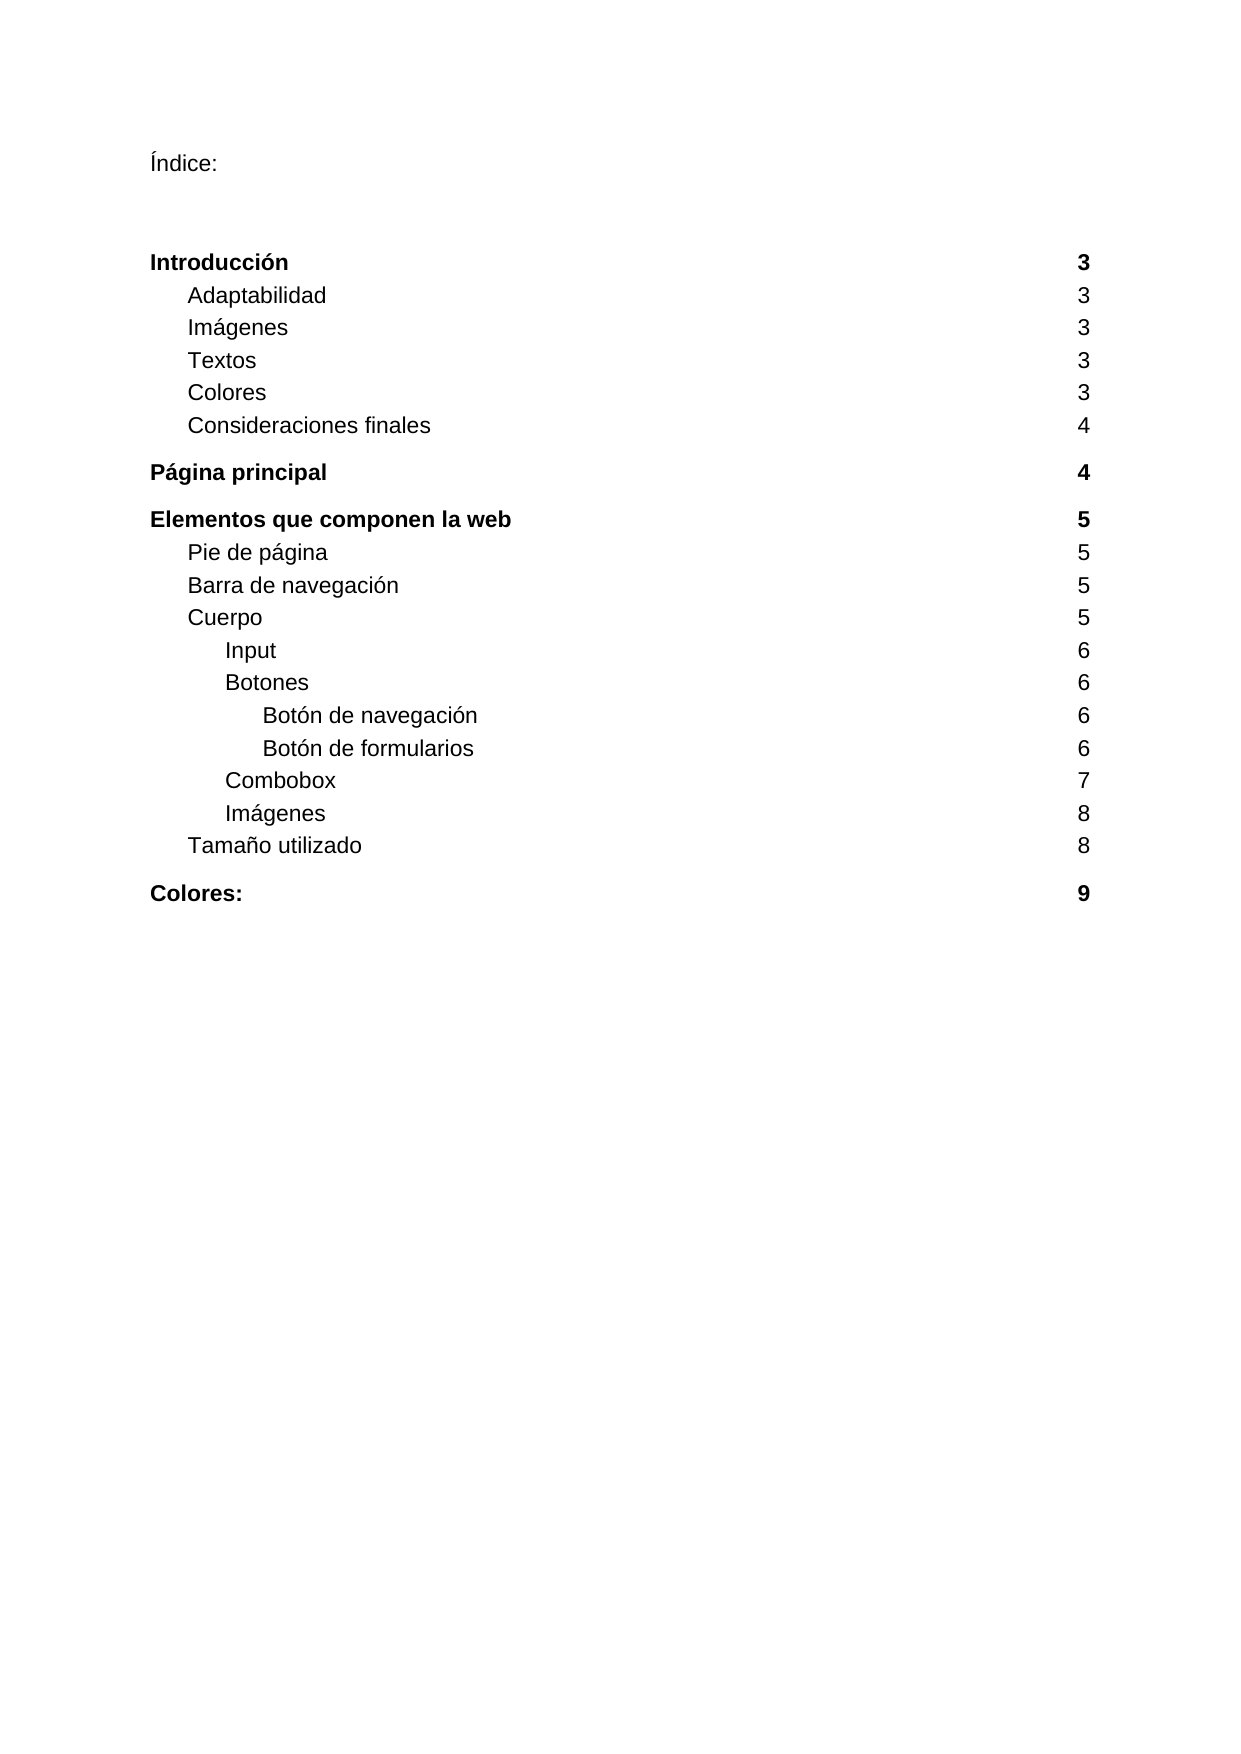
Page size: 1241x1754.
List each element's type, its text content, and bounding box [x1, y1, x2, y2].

text Barra de navegación 5 [187, 572, 1090, 598]
text Textos 3 [187, 347, 1090, 373]
text Botón de formularios 6 [262, 734, 1090, 761]
text Botón de navegación 6 [262, 702, 1090, 728]
text Página principal 4 [150, 459, 1090, 486]
text Imágenes 3 [187, 314, 1090, 341]
text Colores: 9 [150, 879, 1090, 906]
text Elementos que componen la web 5 [150, 506, 1090, 533]
text Botones 6 [225, 669, 1090, 696]
text Introducción 3 [150, 249, 1090, 275]
text Pie de página 5 [187, 539, 1090, 565]
text Consideraciones finales 4 [187, 412, 1090, 438]
text Colores 3 [187, 379, 1090, 406]
text Cuerpo 5 [187, 604, 1090, 631]
text Imágenes 8 [225, 800, 1090, 826]
text Adaptabilidad 3 [187, 282, 1090, 308]
text Input 6 [225, 637, 1090, 663]
text Tamaño utilizado 8 [187, 832, 1090, 859]
text Combobox 7 [225, 767, 1090, 793]
text Índice: [150, 150, 1090, 176]
